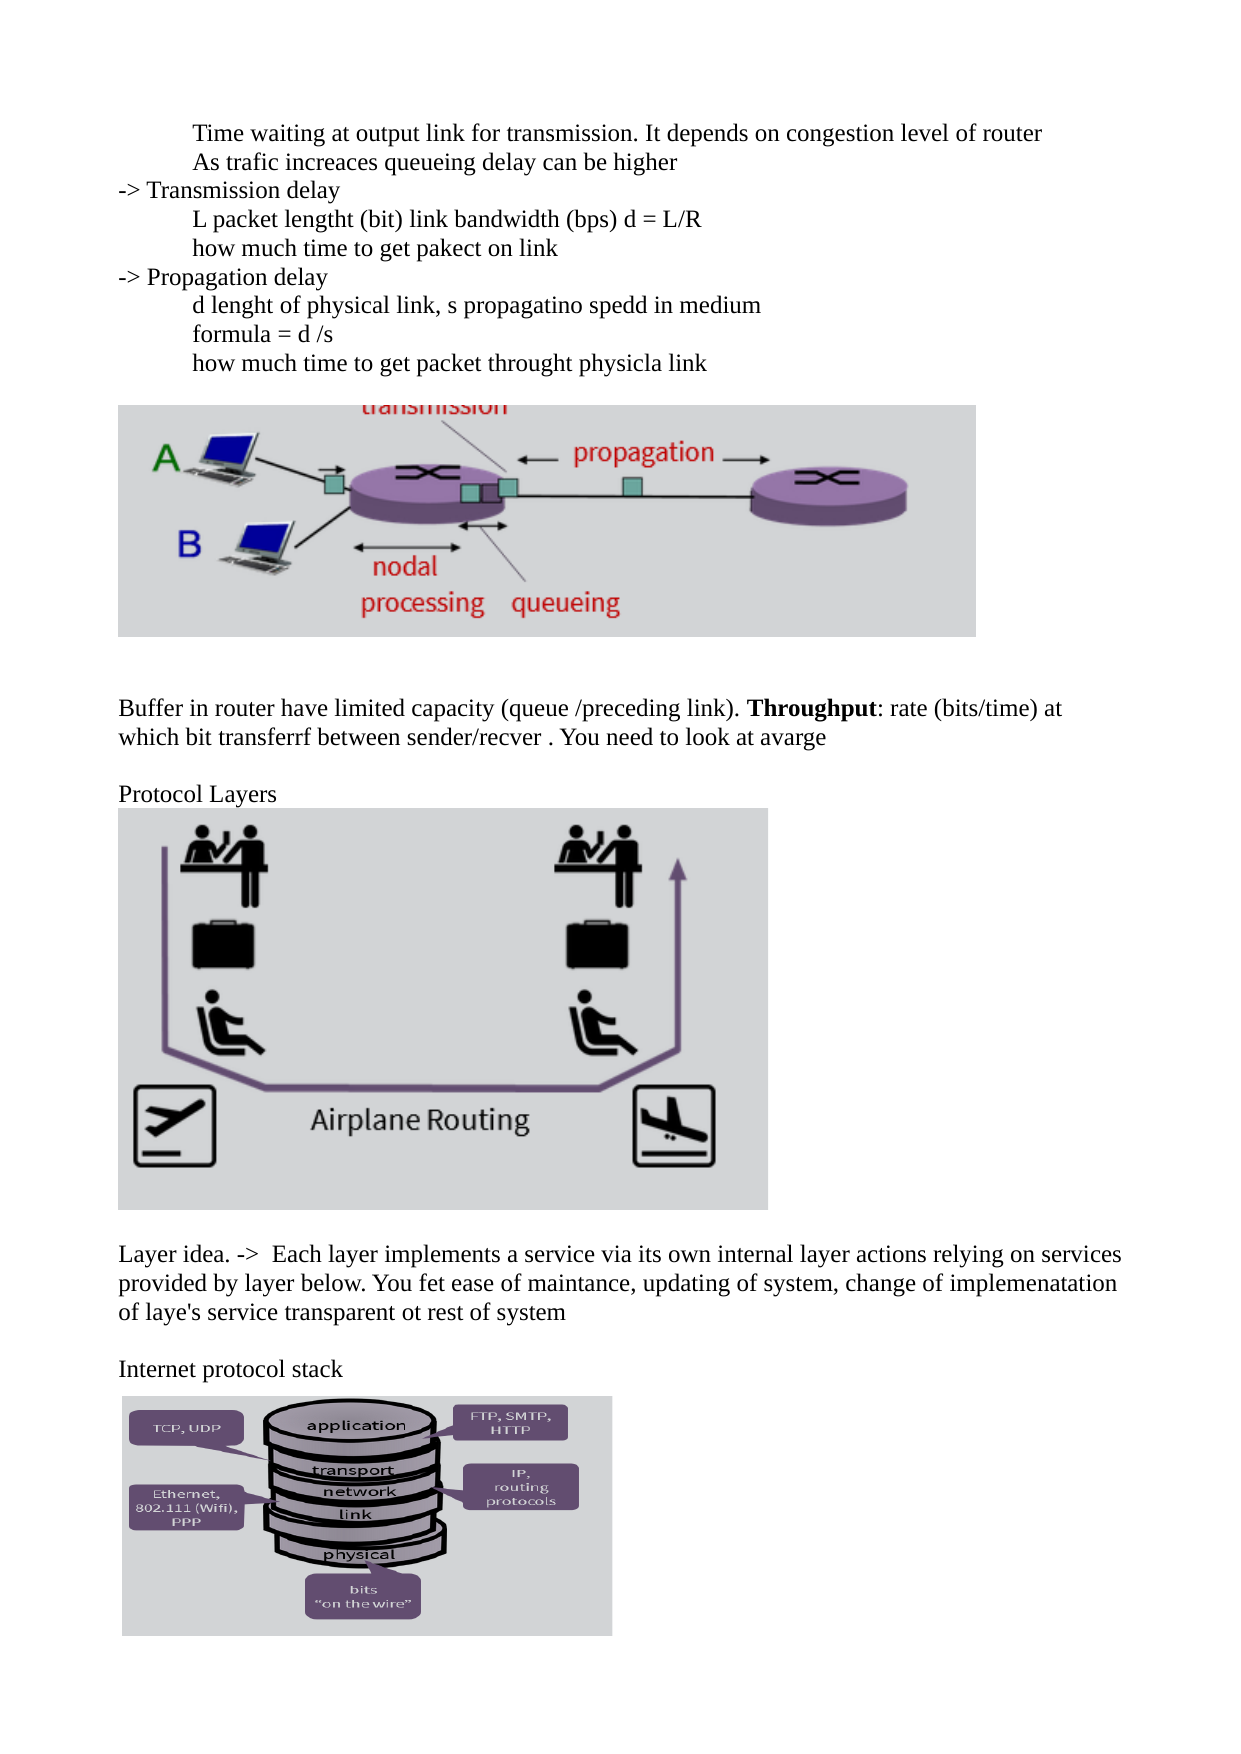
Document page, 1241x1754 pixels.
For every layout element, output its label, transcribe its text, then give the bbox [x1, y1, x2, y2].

text Internet protocol stack [118, 1354, 1122, 1383]
text Time waiting at output link for transmission. It depends on congestion level of router [118, 118, 1122, 147]
text -> Propagation delay [118, 262, 1122, 291]
text how much time to get packet throught physicla link [118, 348, 1122, 377]
text Protocol Layers [118, 779, 1122, 808]
text Layer idea. -> Each layer implements a service via its own internal layer actions relying on services provided by layer below. You fet ease of maintance, updating of system, change of implemenatation of laye's service transparent ot rest of system [118, 1239, 1122, 1326]
text -> Transmission delay [118, 176, 1122, 204]
text d lenght of physical link, s propagatino spedd in medium [118, 291, 1122, 319]
picture [118, 405, 976, 637]
text As trafic increaces queueing delay can be higher [118, 147, 1122, 176]
text formula = d /s [118, 319, 1122, 348]
text how much time to get pakect on link [118, 233, 1122, 262]
text Buffer in router have limited capacity (queue /preceding link). Throughput: rate (bits/time) at which bit transferrf between sender/recver . You need to look at avarge [118, 693, 1122, 751]
picture [122, 1396, 613, 1636]
text L packet lengtht (bit) link bandwidth (bps) d = L/R [118, 204, 1122, 233]
picture [118, 808, 769, 1210]
